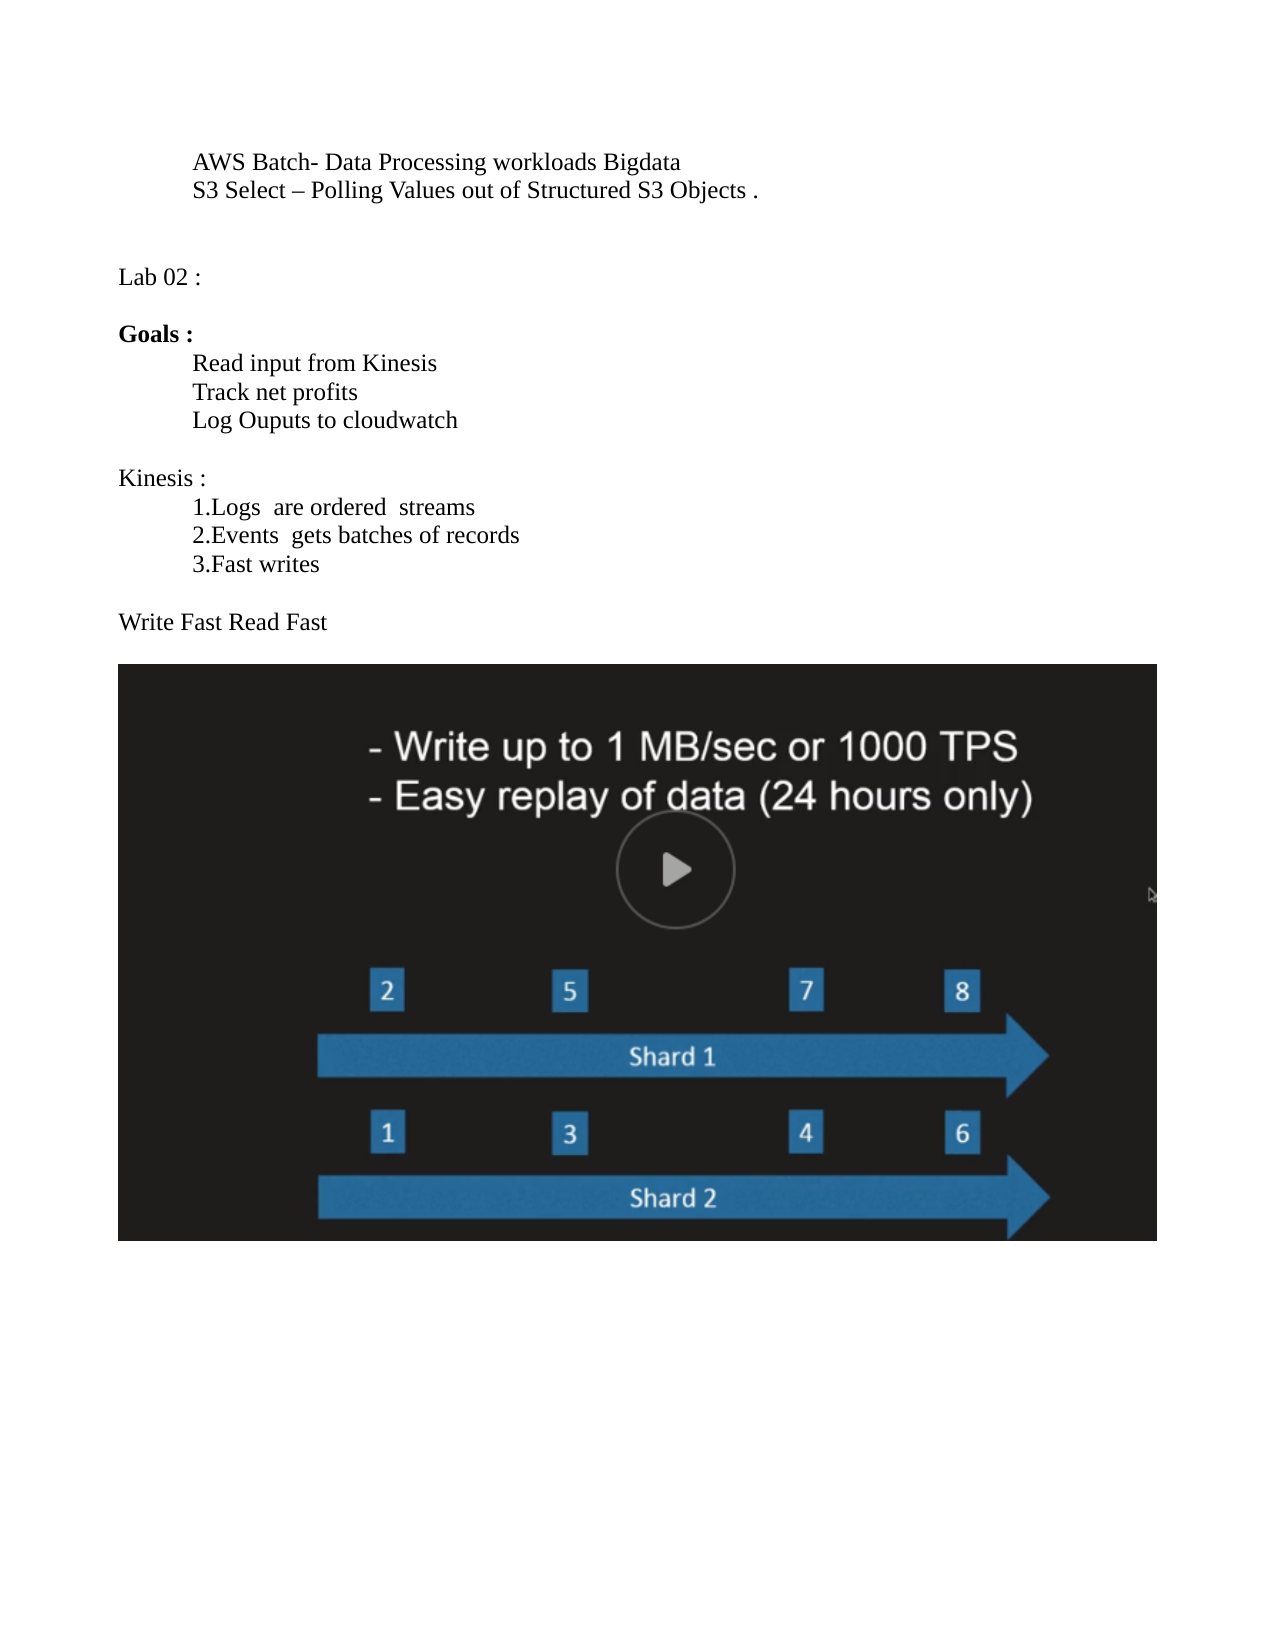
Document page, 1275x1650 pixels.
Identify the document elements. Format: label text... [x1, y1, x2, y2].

text Goals : [118, 319, 1157, 348]
text Log Ouputs to cloudwatch [118, 406, 1157, 434]
text 3.Fast writes [118, 549, 1157, 578]
picture [118, 664, 1157, 1241]
text AWS Batch- Data Processing workloads Bigdata [118, 147, 1157, 176]
text Kinesis : [118, 463, 1157, 492]
text S3 Select – Polling Values out of Structured S3 Objects . [118, 176, 1157, 204]
text Track net profits [118, 377, 1157, 406]
text Write Fast Read Fast [118, 607, 1157, 636]
text 1.Logs are ordered streams [118, 492, 1157, 521]
text Lab 02 : [118, 262, 1157, 291]
text 2.Events gets batches of records [118, 521, 1157, 549]
text Read input from Kinesis [118, 348, 1157, 377]
